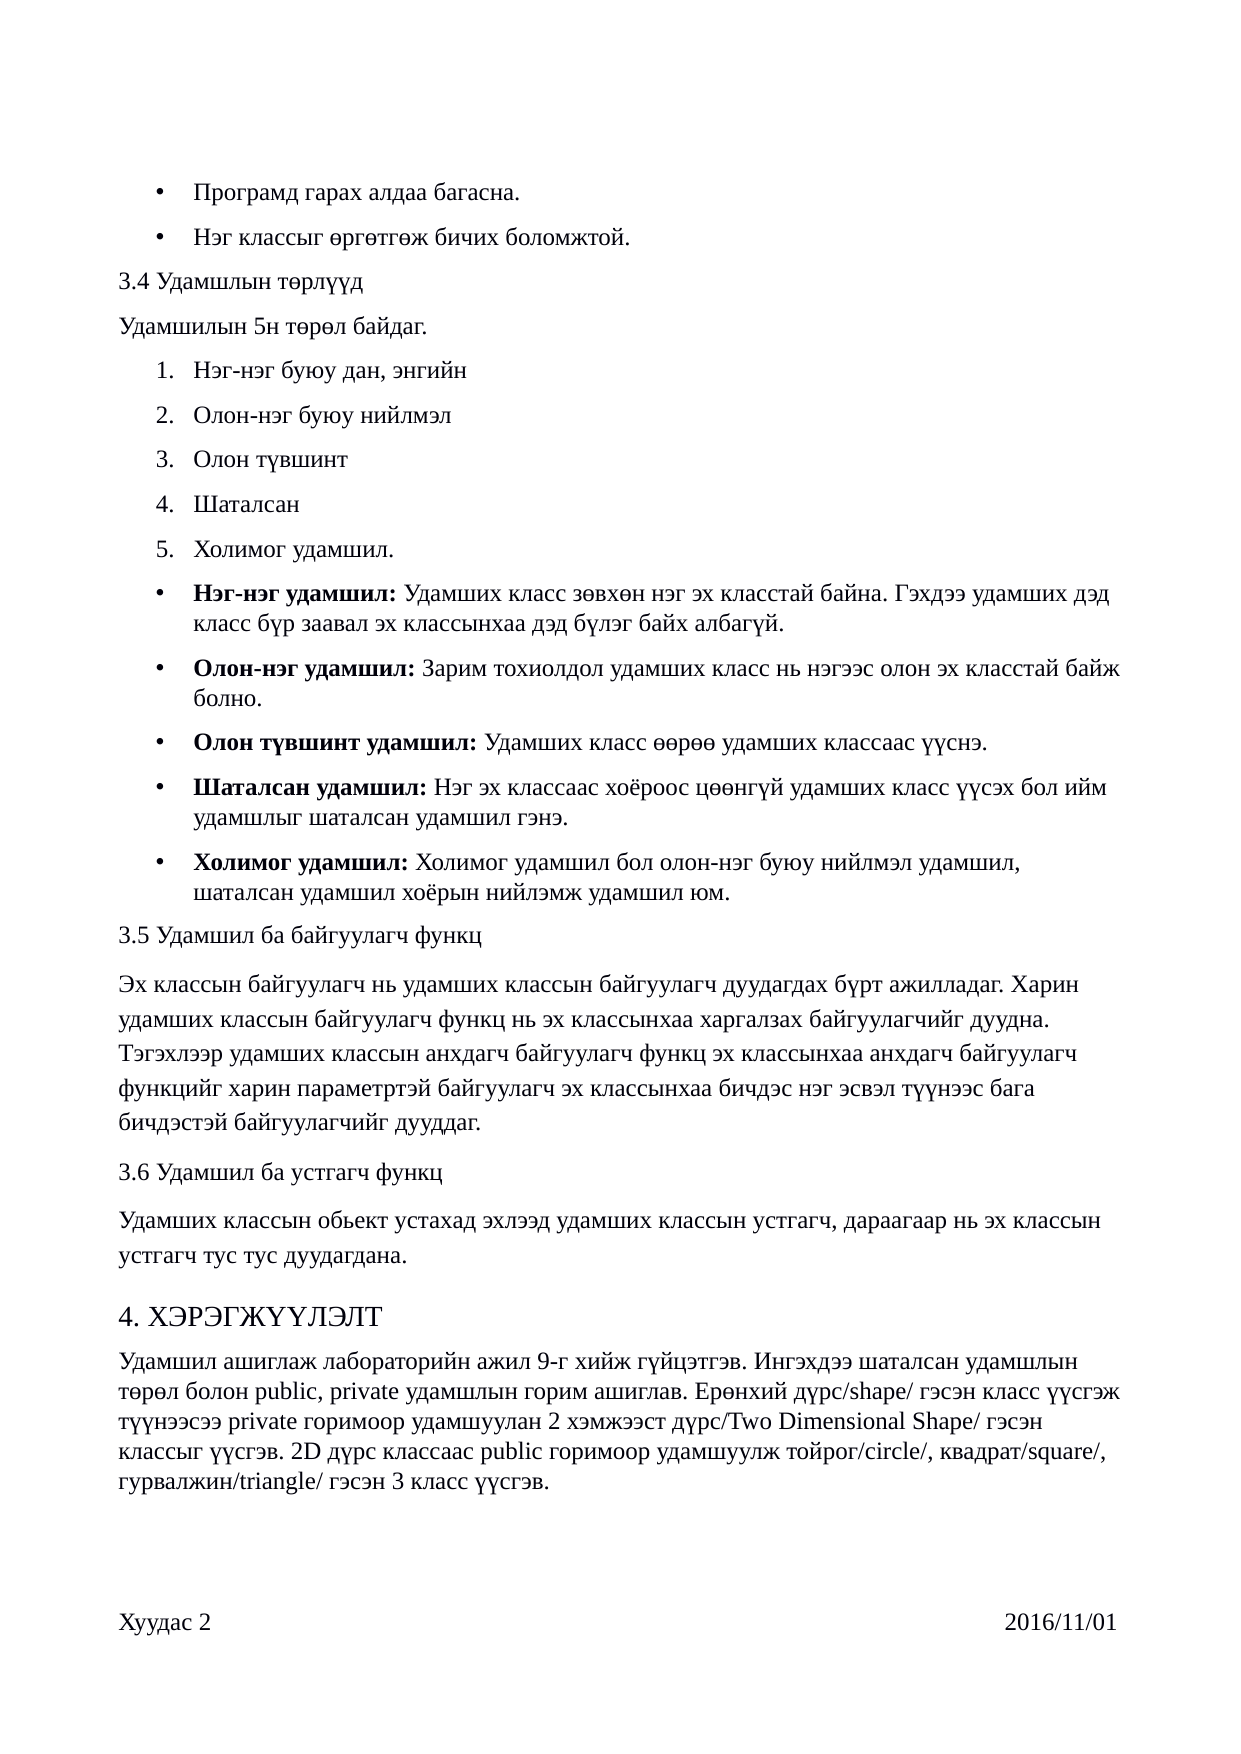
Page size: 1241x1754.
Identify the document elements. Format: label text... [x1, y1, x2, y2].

list Програмд гарах алдаа багасна. [156, 176, 1122, 206]
list Нэг классыг өргөтгөж бичих боломжтой. [156, 221, 1122, 251]
text Эх классын байгуулагч нь удамших классын байгуулагч дуудагдах бүрт ажилладаг. Харин удамших классын байгуулагч функц нь эх классынхаа харгалзах байгуулагчийг дуудна. Тэгэхлээр удамших классын анхдагч байгуулагч функц эх классынхаа анхдагч байгуулагч функцийг харин параметртэй байгуулагч эх классынхаа бичдэс нэг эсвэл түүнээс бага бичдэстэй байгуулагчийг дууддаг. [118, 969, 1122, 1136]
list Олон түвшинт [156, 444, 1122, 474]
list Холимог удамшил. [156, 533, 1122, 563]
list Олон-нэг удамшил: Зарим тохиолдол удамших класс нь нэгээс олон эх класстай байж болно. [156, 652, 1122, 712]
list Шаталсан удамшил: Нэг эх классаас хоёроос цөөнгүй удамших класс үүсэх бол ийм удамшлыг шаталсан удамшил гэнэ. [156, 771, 1122, 831]
list Нэг-нэг удамшил: Удамших класс зөвхөн нэг эх класстай байна. Гэхдээ удамших дэд класс бүр заавал эх классынхаа дэд бүлэг байх албагүй. [156, 578, 1122, 638]
subtitle 4. ХЭРЭГЖҮҮЛЭЛТ [118, 1299, 1122, 1333]
text 3.4 Удамшлын төрлүүд [118, 266, 1122, 296]
list Шаталсан [156, 488, 1122, 518]
text Удамших классын обьект устахад эхлээд удамших классын устгагч, дараагаар нь эх классын устгагч тус тус дуудагдана. [118, 1206, 1122, 1269]
list Нэг-нэг буюу дан, энгийн [156, 355, 1122, 385]
list Холимог удамшил: Холимог удамшил бол олон-нэг буюу нийлмэл удамшил, шаталсан удамшил хоёрын нийлэмж удамшил юм. [156, 846, 1122, 906]
list Олон-нэг буюу нийлмэл [156, 399, 1122, 429]
list Олон түвшинт удамшил: Удамших класс өөрөө удамших классаас үүснэ. [156, 727, 1122, 757]
text Удамшилын 5н төрөл байдаг. [118, 310, 1122, 340]
text 3.5 Удамшил ба байгуулагч функц [118, 921, 1122, 949]
text Удамшил ашиглаж лабораторийн ажил 9-г хийж гүйцэтгэв. Ингэхдээ шаталсан удамшлын төрөл болон public, private удамшлын горим ашиглав. Ерөнхий дүрс/shape/ гэсэн класс үүсгэж түүнээсээ private горимоор удамшуулан 2 хэмжээст дүрс/Two Dimensional Shape/ гэсэн классыг үүсгэв. 2D дүрс классаас public горимоор удамшуулж тойрог/circle/, квадрат/square/, гурвалжин/triangle/ гэсэн 3 класс үүсгэв. [118, 1346, 1122, 1496]
text 3.6 Удамшил ба устгагч функц [118, 1157, 1122, 1185]
